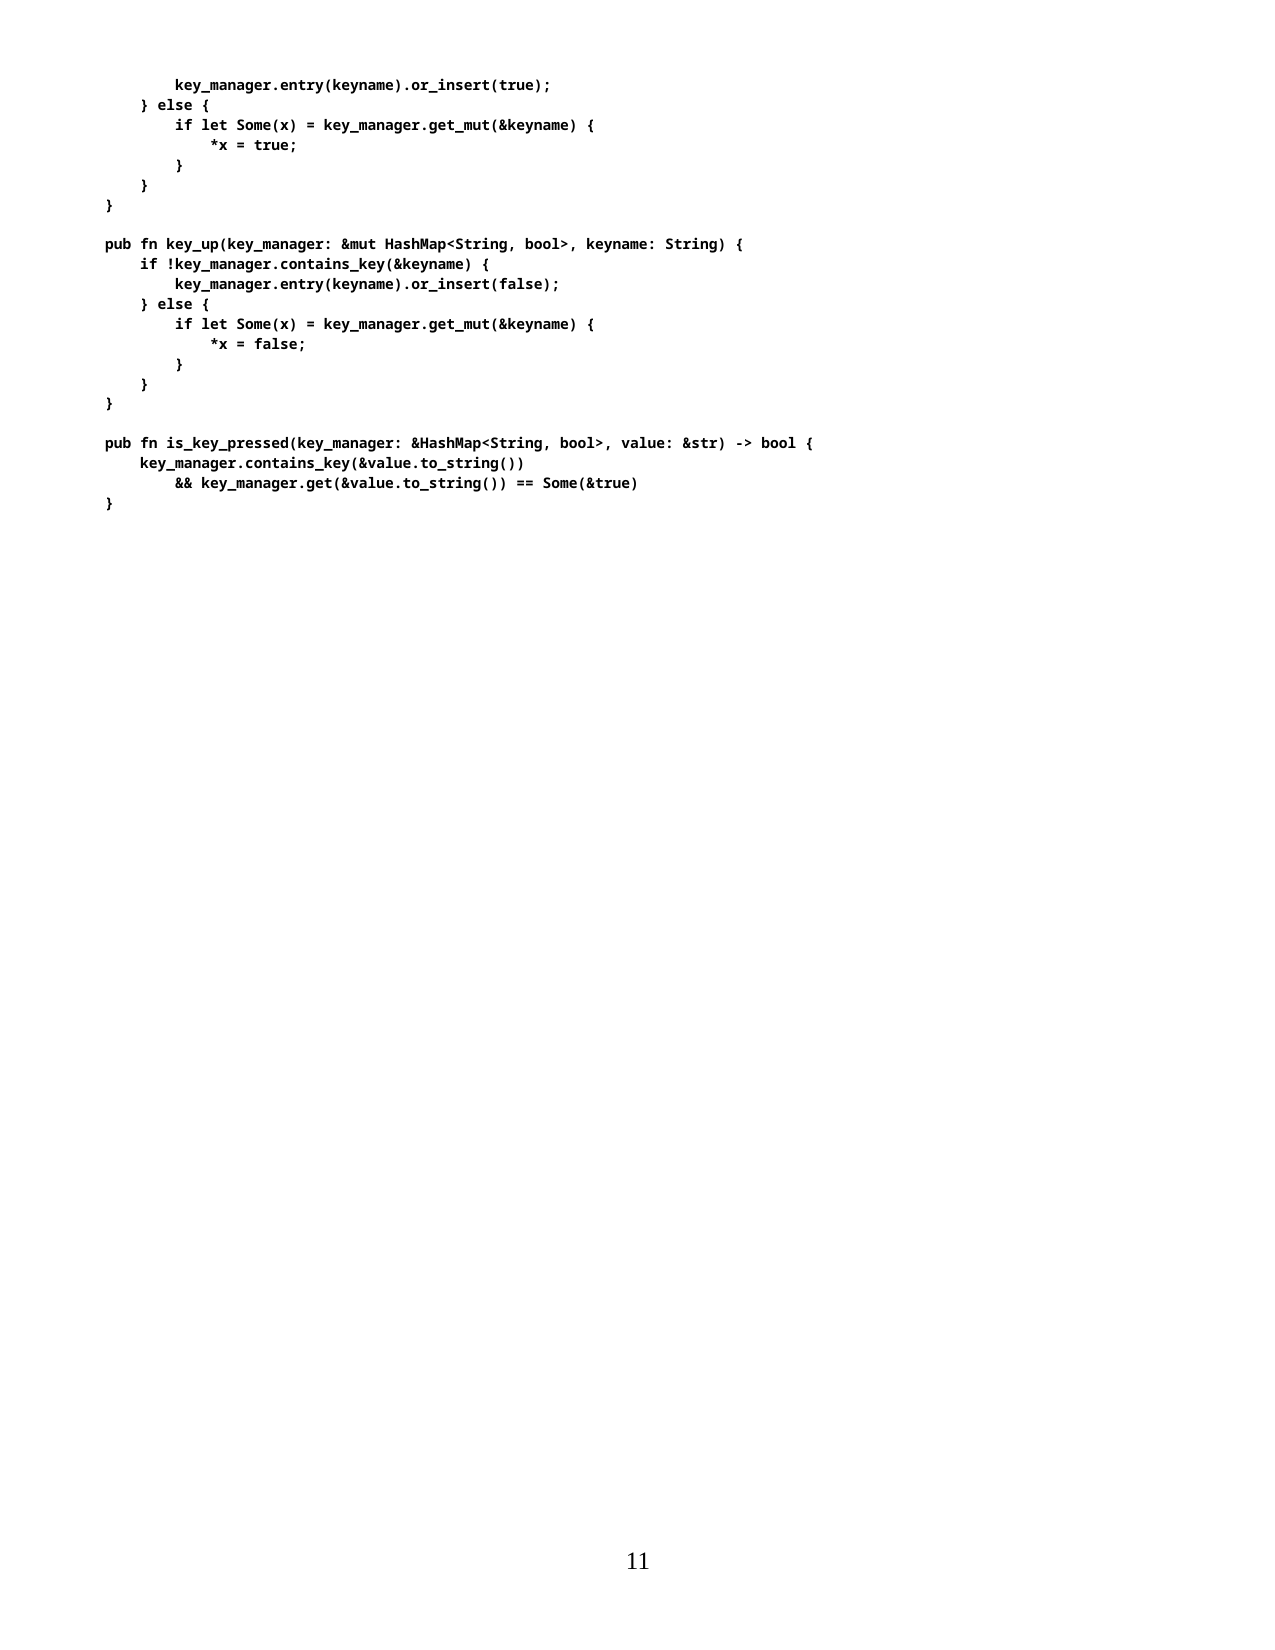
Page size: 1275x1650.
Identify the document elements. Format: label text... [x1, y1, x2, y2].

text && key_manager.get(&value.to_string()) == Some(&true) [105, 473, 1170, 493]
text } else { [105, 294, 1170, 314]
text } [105, 493, 1170, 513]
text } [105, 393, 1170, 413]
text } [105, 353, 1170, 373]
text if !key_manager.contains_key(&keyname) { [105, 254, 1170, 274]
text pub fn is_key_pressed(key_manager: &HashMap<String, bool>, value: &str) -> bool { [105, 433, 1170, 453]
text } [105, 194, 1170, 214]
text if let Some(x) = key_manager.get_mut(&keyname) { [105, 314, 1170, 334]
text key_manager.entry(keyname).or_insert(false); [105, 274, 1170, 294]
text *x = false; [105, 334, 1170, 353]
text } [105, 154, 1170, 174]
text if let Some(x) = key_manager.get_mut(&keyname) { [105, 115, 1170, 135]
text } [105, 174, 1170, 194]
text } [105, 373, 1170, 393]
text *x = true; [105, 135, 1170, 154]
text } else { [105, 95, 1170, 115]
text pub fn key_up(key_manager: &mut HashMap<String, bool>, keyname: String) { [105, 234, 1170, 254]
text key_manager.contains_key(&value.to_string()) [105, 453, 1170, 473]
text key_manager.entry(keyname).or_insert(true); [105, 75, 1170, 95]
